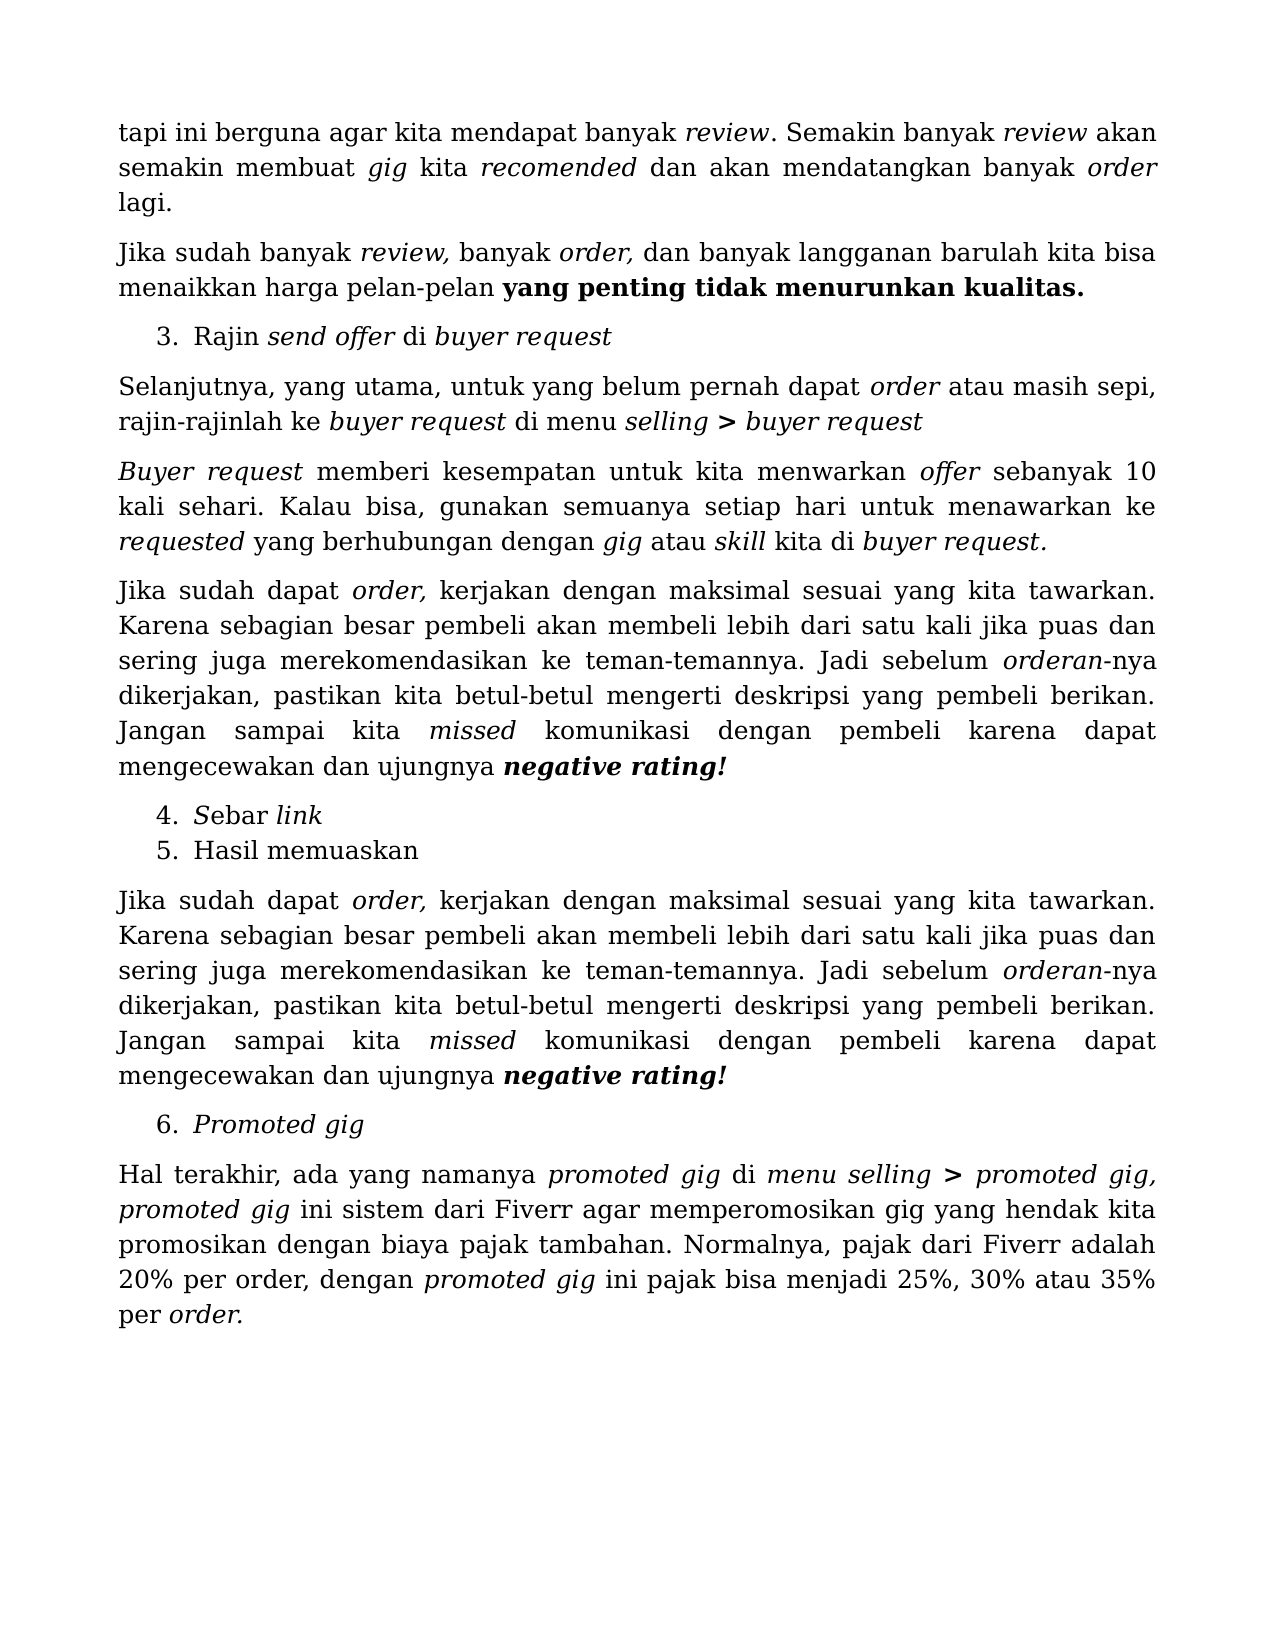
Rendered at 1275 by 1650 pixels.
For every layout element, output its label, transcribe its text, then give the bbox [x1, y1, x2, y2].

list Sebar link [156, 801, 1157, 830]
list Promoted gig [156, 1111, 1157, 1140]
list Hasil memuaskan [156, 836, 1157, 865]
text Buyer request memberi kesempatan untuk kita menwarkan offer sebanyak 10 kali sehari. Kalau bisa, gunakan semuanya setiap hari untuk menawarkan ke requested yang berhubungan dengan gig atau skill kita di buyer request. [118, 457, 1157, 556]
text Jika sudah dapat order, kerjakan dengan maksimal sesuai yang kita tawarkan. Karena sebagian besar pembeli akan membeli lebih dari satu kali jika puas dan sering juga merekomendasikan ke teman-temannya. Jadi sebelum orderan-nya dikerjakan, pastikan kita betul-betul mengerti deskripsi yang pembeli berikan. Jangan sampai kita missed komunikasi dengan pembeli karena dapat mengecewakan dan ujungnya negative rating! [118, 576, 1157, 781]
list Rajin send offer di buyer request [156, 322, 1157, 352]
text Jika sudah dapat order, kerjakan dengan maksimal sesuai yang kita tawarkan. Karena sebagian besar pembeli akan membeli lebih dari satu kali jika puas dan sering juga merekomendasikan ke teman-temannya. Jadi sebelum orderan-nya dikerjakan, pastikan kita betul-betul mengerti deskripsi yang pembeli berikan. Jangan sampai kita missed komunikasi dengan pembeli karena dapat mengecewakan dan ujungnya negative rating! [118, 886, 1157, 1090]
text Selanjutnya, yang utama, untuk yang belum pernah dapat order atau masih sepi, rajin-rajinlah ke buyer request di menu selling > buyer request [118, 372, 1157, 436]
text Jika sudah banyak review, banyak order, dan banyak langganan barulah kita bisa menaikkan harga pelan-pelan yang penting tidak menurunkan kualitas. [118, 238, 1157, 302]
text Hal terakhir, ada yang namanya promoted gig di menu selling > promoted gig, promoted gig ini sistem dari Fiverr agar memperomosikan gig yang hendak kita promosikan dengan biaya pajak tambahan. Normalnya, pajak dari Fiverr adalah 20% per order, dengan promoted gig ini pajak bisa menjadi 25%, 30% atau 35% per order. [118, 1160, 1157, 1329]
text tapi ini berguna agar kita mendapat banyak review. Semakin banyak review akan semakin membuat gig kita recomended dan akan mendatangkan banyak order lagi. [118, 118, 1157, 217]
